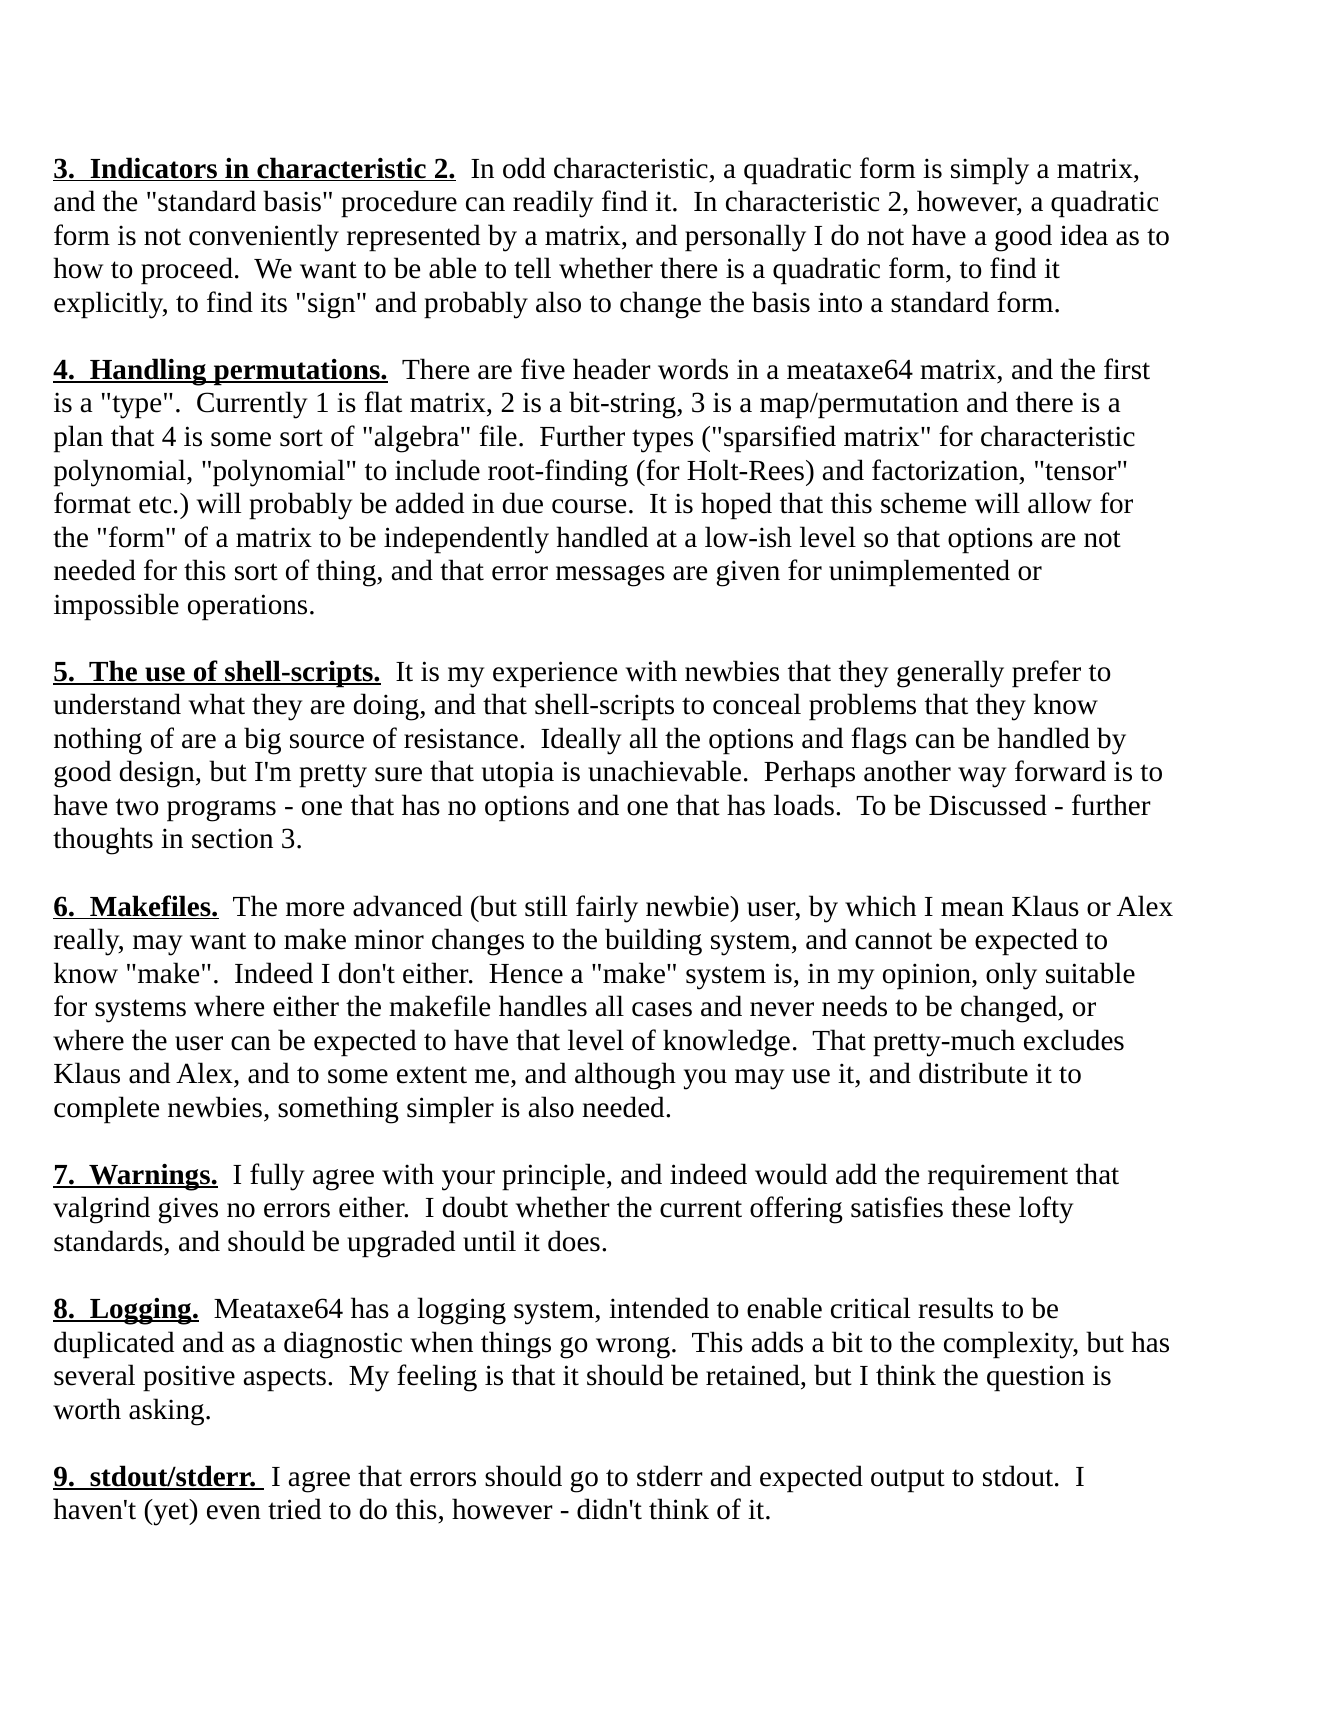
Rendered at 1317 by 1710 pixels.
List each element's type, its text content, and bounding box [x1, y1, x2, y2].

text 4. Handling permutations. There are five header words in a meataxe64 matrix, and the first is a "type". Currently 1 is flat matrix, 2 is a bit-string, 3 is a map/permutation and there is a plan that 4 is some sort of "algebra" file. Further types ("sparsified matrix" for characteristic polynomial, "polynomial" to include root-finding (for Holt-Rees) and factorization, "tensor" format etc.) will probably be added in due course. It is hoped that this scheme will allow for the "form" of a matrix to be independently handled at a low-ish level so that options are not needed for this sort of thing, and that error messages are given for unimplemented or impossible operations. [53, 352, 1174, 620]
text 8. Logging. Meataxe64 has a logging system, intended to enable critical results to be duplicated and as a diagnostic when things go wrong. This adds a bit to the complexity, but has several positive aspects. My feeling is that it should be retained, but I think the question is worth asking. [53, 1291, 1174, 1425]
text 9. stdout/stderr. I agree that errors should go to stderr and expected output to stdout. I haven't (yet) even tried to do this, however - didn't think of it. [53, 1459, 1174, 1526]
text 5. The use of shell-scripts. It is my experience with newbies that they generally prefer to understand what they are doing, and that shell-scripts to conceal problems that they know nothing of are a big source of resistance. Ideally all the options and flags can be handled by good design, but I'm pretty sure that utopia is unachievable. Perhaps another way forward is to have two programs - one that has no options and one that has loads. To be Discussed - further thoughts in section 3. [53, 654, 1174, 855]
text 7. Warnings. I fully agree with your principle, and indeed would add the requirement that valgrind gives no errors either. I doubt whether the current offering satisfies these lofty standards, and should be upgraded until it does. [53, 1157, 1174, 1258]
text 3. Indicators in characteristic 2. In odd characteristic, a quadratic form is simply a matrix, and the "standard basis" procedure can readily find it. In characteristic 2, however, a quadratic form is not conveniently represented by a matrix, and personally I do not have a good idea as to how to proceed. We want to be able to tell whether there is a quadratic form, to find it explicitly, to find its "sign" and probably also to change the basis into a standard form. [53, 151, 1174, 318]
text 6. Makefiles. The more advanced (but still fairly newbie) user, by which I mean Klaus or Alex really, may want to make minor changes to the building system, and cannot be expected to know "make". Indeed I don't either. Hence a "make" system is, in my opinion, only suitable for systems where either the makefile handles all cases and never needs to be changed, or where the user can be expected to have that level of knowledge. That pretty-much excludes Klaus and Alex, and to some extent me, and although you may use it, and distribute it to complete newbies, something simpler is also needed. [53, 889, 1174, 1123]
